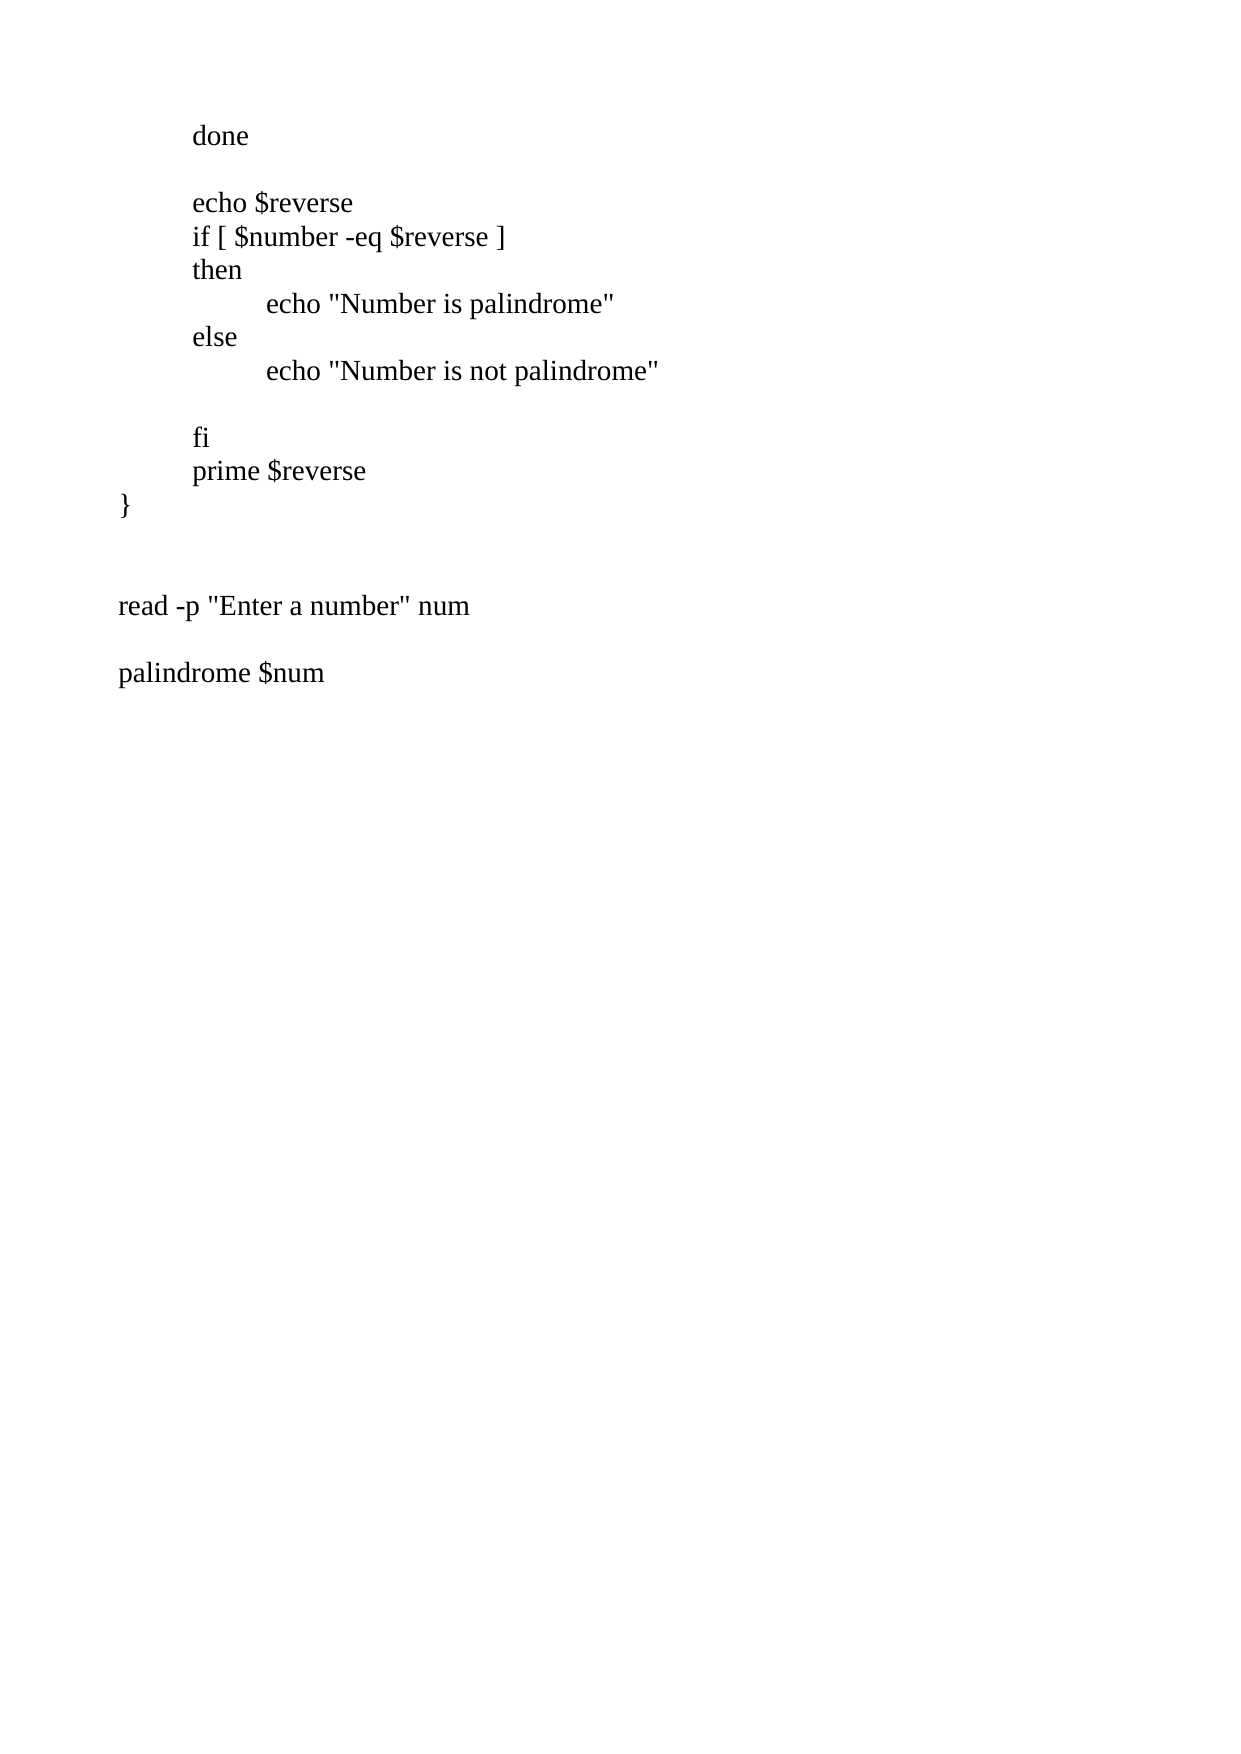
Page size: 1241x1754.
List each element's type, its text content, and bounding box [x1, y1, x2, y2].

text fi [118, 420, 1122, 453]
text prime $reverse [118, 453, 1122, 487]
text palindrome $num [118, 655, 1122, 688]
text else [118, 319, 1122, 353]
text done [118, 118, 1122, 152]
text echo "Number is palindrome" [118, 286, 1122, 319]
text read -p "Enter a number" num [118, 588, 1122, 621]
text echo "Number is not palindrome" [118, 353, 1122, 386]
text echo $reverse [118, 185, 1122, 219]
text } [118, 487, 1122, 521]
text if [ $number -eq $reverse ] [118, 219, 1122, 252]
text then [118, 252, 1122, 286]
